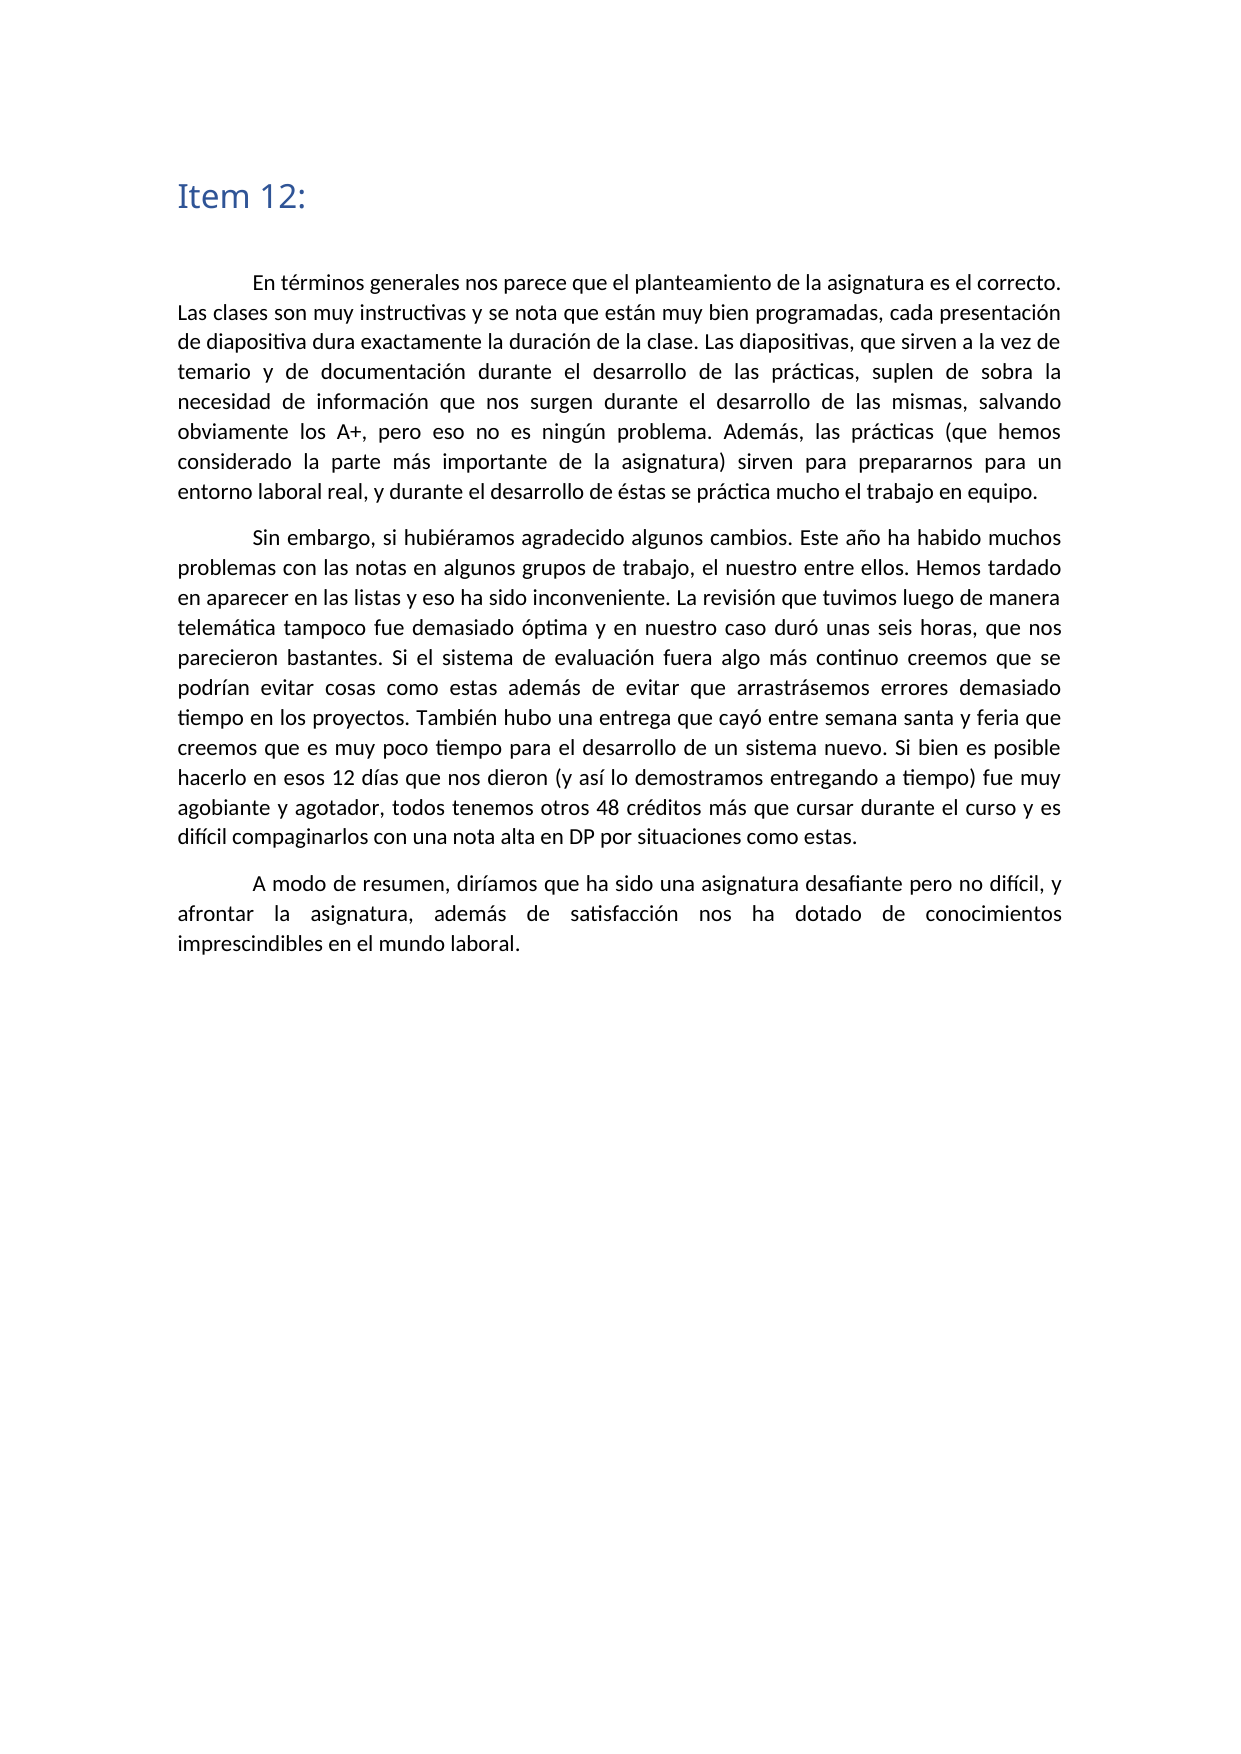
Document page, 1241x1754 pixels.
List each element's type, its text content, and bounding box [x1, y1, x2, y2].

text En términos generales nos parece que el planteamiento de la asignatura es el correcto. Las clases son muy instructivas y se nota que están muy bien programadas, cada presentación de diapositiva dura exactamente la duración de la clase. Las diapositivas, que sirven a la vez de temario y de documentación durante el desarrollo de las prácticas, suplen de sobra la necesidad de información que nos surgen durante el desarrollo de las mismas, salvando obviamente los A+, pero eso no es ningún problema. Además, las prácticas (que hemos considerado la parte más importante de la asignatura) sirven para prepararnos para un entorno laboral real, y durante el desarrollo de éstas se práctica mucho el trabajo en equipo. [177, 268, 1063, 505]
text A modo de resumen, diríamos que ha sido una asignatura desafiante pero no difícil, y afrontar la asignatura, además de satisfacción nos ha dotado de conocimientos imprescindibles en el mundo laboral. [177, 869, 1063, 957]
subtitle Item 12: [177, 173, 1063, 218]
text Sin embargo, si hubiéramos agradecido algunos cambios. Este año ha habido muchos problemas con las notas en algunos grupos de trabajo, el nuestro entre ellos. Hemos tardado en aparecer en las listas y eso ha sido inconveniente. La revisión que tuvimos luego de manera telemática tampoco fue demasiado óptima y en nuestro caso duró unas seis horas, que nos parecieron bastantes. Si el sistema de evaluación fuera algo más continuo creemos que se podrían evitar cosas como estas además de evitar que arrastrásemos errores demasiado tiempo en los proyectos. También hubo una entrega que cayó entre semana santa y feria que creemos que es muy poco tiempo para el desarrollo de un sistema nuevo. Si bien es posible hacerlo en esos 12 días que nos dieron (y así lo demostramos entregando a tiempo) fue muy agobiante y agotador, todos tenemos otros 48 créditos más que cursar durante el curso y es difícil compaginarlos con una nota alta en DP por situaciones como estas. [177, 523, 1063, 851]
